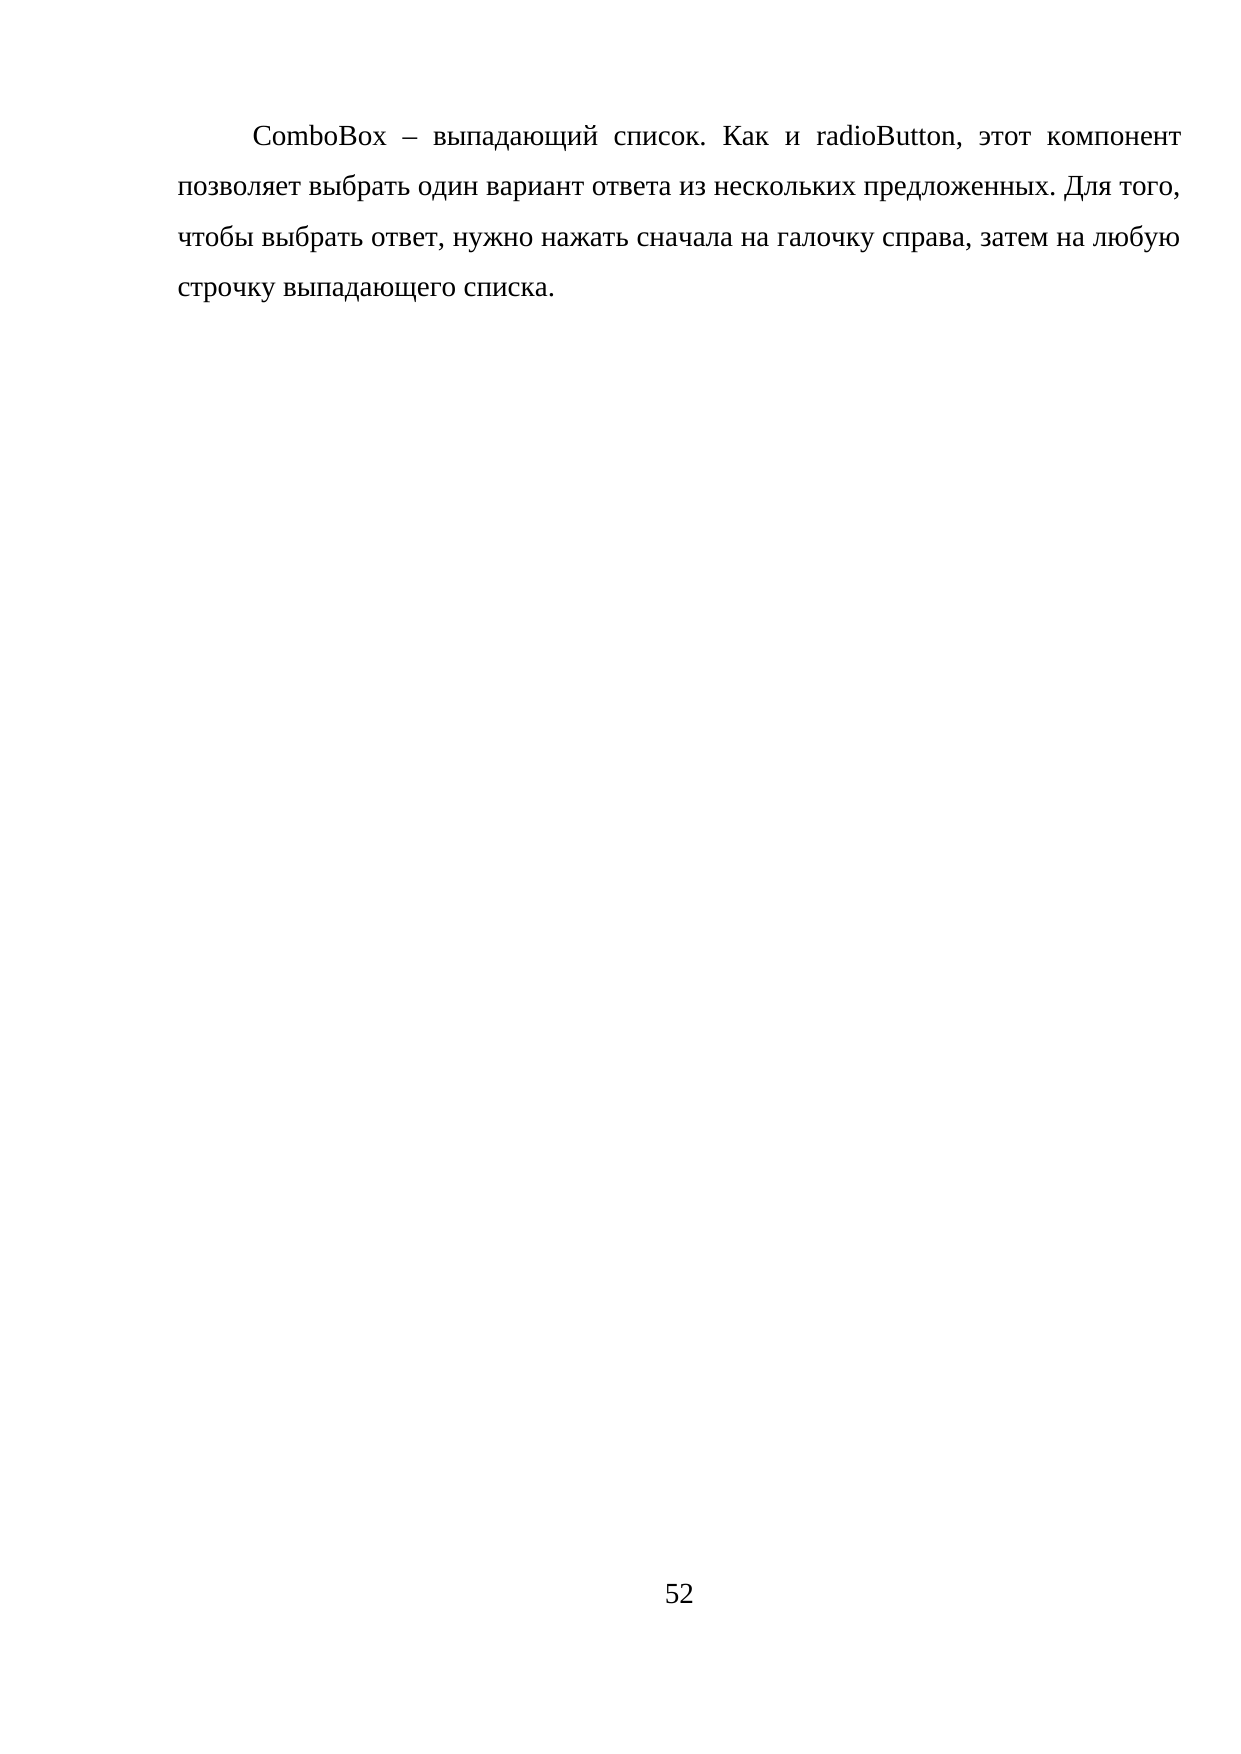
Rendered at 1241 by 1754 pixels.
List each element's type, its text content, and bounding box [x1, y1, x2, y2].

text ComboBox – выпадающий список. Как и radioButton, этот компонент позволяет выбрать один вариант ответа из нескольких предложенных. Для того, чтобы выбрать ответ, нужно нажать сначала на галочку справа, затем на любую строчку выпадающего списка. [177, 118, 1181, 303]
